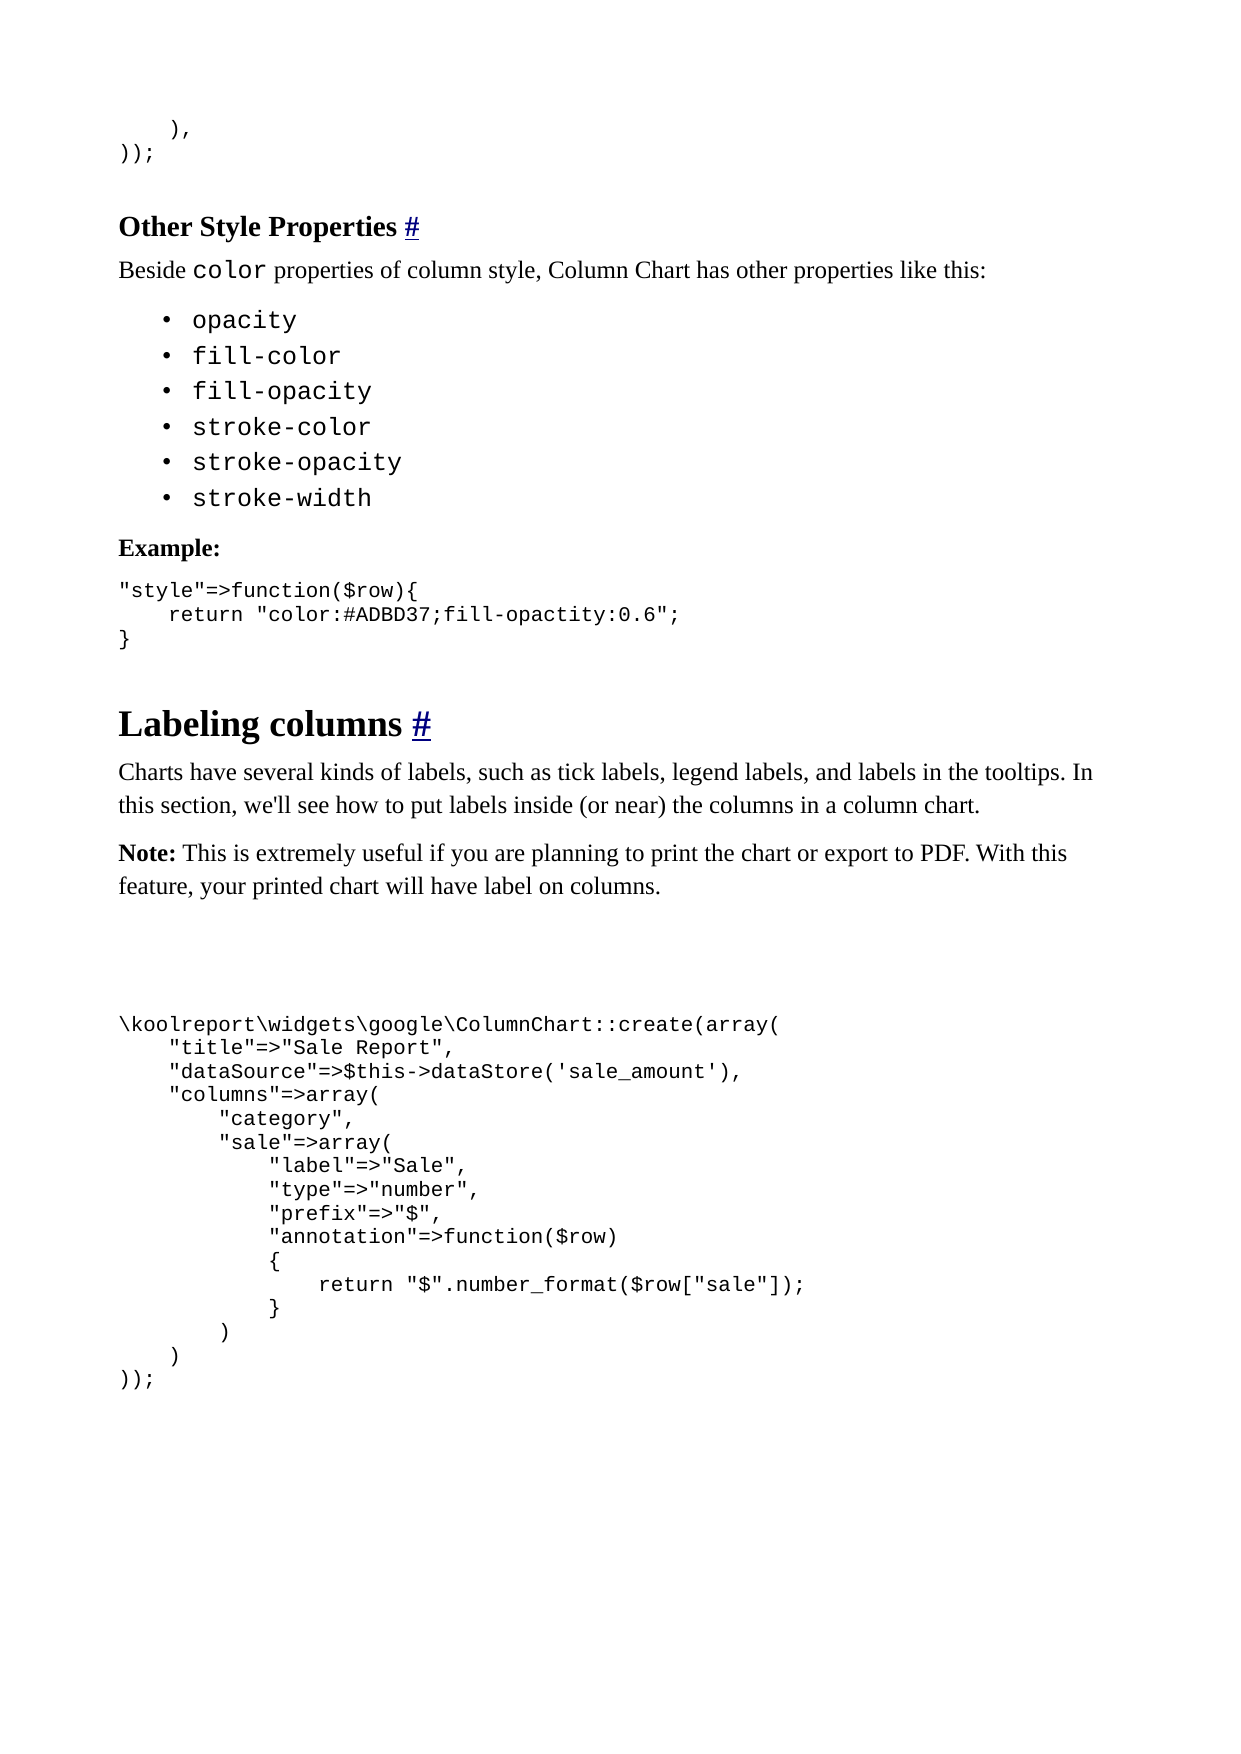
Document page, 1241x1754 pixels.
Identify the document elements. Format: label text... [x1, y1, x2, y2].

text Note: This is extremely useful if you are planning to print the chart or export to PDF. With this feature, your printed chart will have label on columns. [118, 838, 1122, 899]
text ) [118, 1344, 1122, 1368]
list opacity [162, 306, 1122, 336]
text "title"=>"Sale Report", [118, 1037, 1122, 1061]
text "annotation"=>function($row) [118, 1226, 1122, 1250]
text } [118, 627, 1122, 651]
subtitle Labeling columns # [118, 701, 1122, 744]
text "type"=>"number", [118, 1179, 1122, 1203]
text )); [118, 142, 1122, 165]
text "label"=>"Sale", [118, 1155, 1122, 1179]
text Charts have several kinds of labels, such as tick labels, legend labels, and labels in the tooltips. In this section, we'll see how to put labels inside (or near) the columns in a column chart. [118, 757, 1122, 819]
list stroke-color [162, 412, 1122, 443]
text { [118, 1250, 1122, 1274]
text "dataSource"=>$this->dataStore('sale_amount'), [118, 1061, 1122, 1084]
list stroke-opacity [162, 447, 1122, 478]
text "category", [118, 1108, 1122, 1132]
text ), [118, 118, 1122, 142]
text } [118, 1297, 1122, 1321]
list fill-opacity [162, 376, 1122, 407]
text ) [118, 1321, 1122, 1344]
list stroke-width [162, 483, 1122, 513]
subtitle Other Style Properties # [118, 209, 1122, 243]
text \koolreport\widgets\google\ColumnChart::create(array( [118, 1013, 1122, 1037]
list fill-color [162, 341, 1122, 372]
text "sale"=>array( [118, 1132, 1122, 1155]
text "style"=>function($row){ [118, 580, 1122, 604]
text Beside color properties of column style, Column Chart has other properties like this: [118, 256, 1122, 286]
text "prefix"=>"$", [118, 1203, 1122, 1226]
text "columns"=>array( [118, 1084, 1122, 1108]
text Example: [118, 533, 1122, 561]
text return "$".number_format($row["sale"]); [118, 1274, 1122, 1297]
text return "color:#ADBD37;fill-opactity:0.6"; [118, 604, 1122, 627]
text )); [118, 1368, 1122, 1392]
